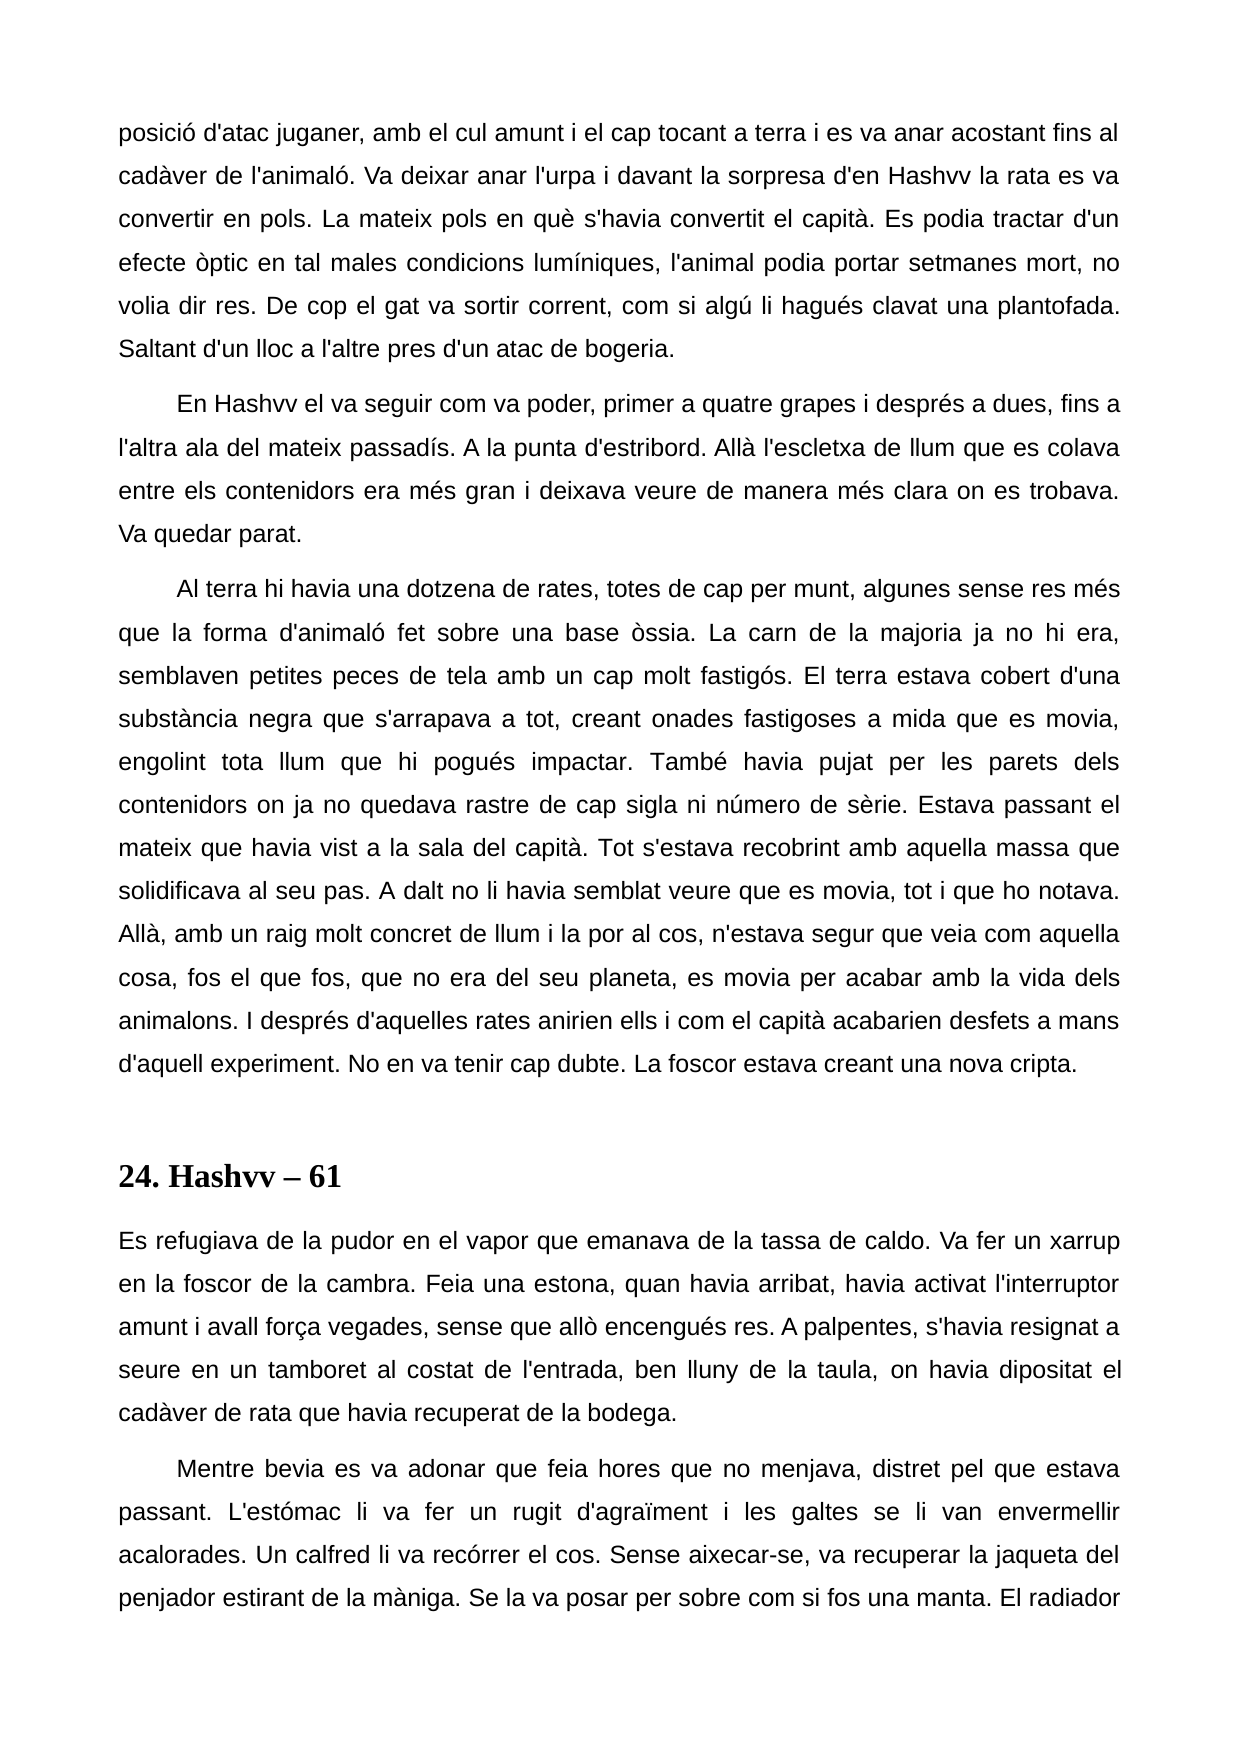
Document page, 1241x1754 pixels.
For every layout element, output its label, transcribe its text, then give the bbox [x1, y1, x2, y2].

text Mentre bevia es va adonar que feia hores que no menjava, distret pel que estava passant. L'estómac li va fer un rugit d'agraïment i les galtes se li van envermellir acalorades. Un calfred li va recórrer el cos. Sense aixecar-se, va recuperar la jaqueta del penjador estirant de la màniga. Se la va posar per sobre com si fos una manta. El radiador [118, 1454, 1122, 1612]
text Al terra hi havia una dotzena de rates, totes de cap per munt, algunes sense res més que la forma d'animaló fet sobre una base òssia. La carn de la majoria ja no hi era, semblaven petites peces de tela amb un cap molt fastigós. El terra estava cobert d'una substància negra que s'arrapava a tot, creant onades fastigoses a mida que es movia, engolint tota llum que hi pogués impactar. També havia pujat per les parets dels contenidors on ja no quedava rastre de cap sigla ni número de sèrie. Estava passant el mateix que havia vist a la sala del capità. Tot s'estava recobrint amb aquella massa que solidificava al seu pas. A dalt no li havia semblat veure que es movia, tot i que ho notava. Allà, amb un raig molt concret de llum i la por al cos, n'estava segur que veia com aquella cosa, fos el que fos, que no era del seu planeta, es movia per acabar amb la vida dels animalons. I després d'aquelles rates anirien ells i com el capità acabarien desfets a mans d'aquell experiment. No en va tenir cap dubte. La foscor estava creant una nova cripta. [118, 574, 1122, 1077]
text En Hashvv el va seguir com va poder, primer a quatre grapes i després a dues, fins a l'altra ala del mateix passadís. A la punta d'estribord. Allà l'escletxa de llum que es colava entre els contenidors era més gran i deixava veure de manera més clara on es trobava. Va quedar parat. [118, 389, 1122, 547]
text posició d'atac juganer, amb el cul amunt i el cap tocant a terra i es va anar acostant fins al cadàver de l'animaló. Va deixar anar l'urpa i davant la sorpresa d'en Hashvv la rata es va convertir en pols. La mateix pols en què s'havia convertit el capità. Es podia tractar d'un efecte òptic en tal males condicions lumíniques, l'animal podia portar setmanes mort, no volia dir res. De cop el gat va sortir corrent, com si algú li hagués clavat una plantofada. Saltant d'un lloc a l'altre pres d'un atac de bogeria. [118, 118, 1122, 362]
text Es refugiava de la pudor en el vapor que emanava de la tassa de caldo. Va fer un xarrup en la foscor de la cambra. Feia una estona, quan havia arribat, havia activat l'interruptor amunt i avall força vegades, sense que allò encengués res. A palpentes, s'havia resignat a seure en un tamboret al costat de l'entrada, ben lluny de la taula, on havia dipositat el cadàver de rata que havia recuperat de la bodega. [118, 1226, 1122, 1427]
subtitle 24. Hashvv – 61 [118, 1156, 1122, 1194]
